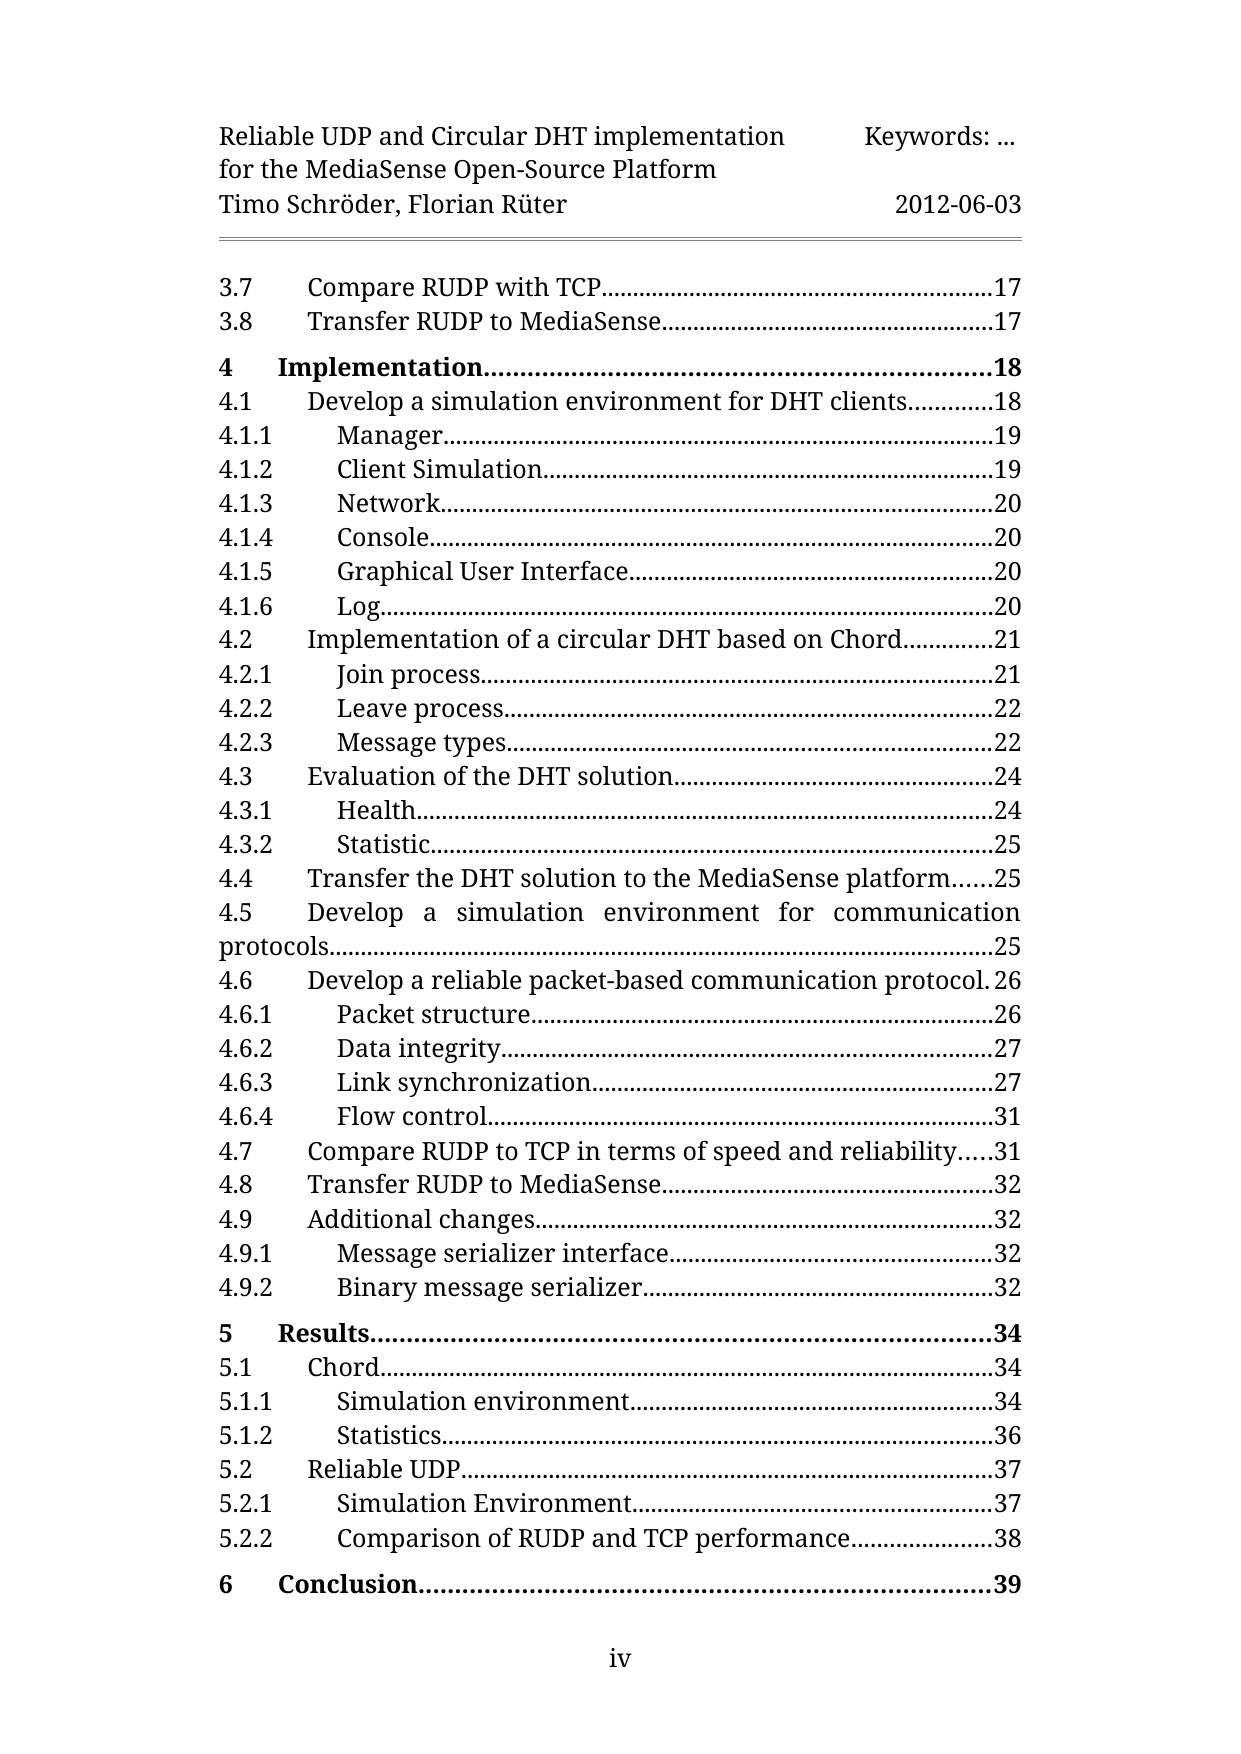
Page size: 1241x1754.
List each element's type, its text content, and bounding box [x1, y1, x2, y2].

text 6 Conclusion 39 [218, 1567, 1022, 1601]
text 4.6.1 Packet structure 26 [218, 997, 1022, 1031]
text 5.1.1 Simulation environment 34 [218, 1384, 1022, 1418]
text 4.3.2 Statistic 25 [218, 827, 1022, 861]
text 4.2 Implementation of a circular DHT based on Chord 21 [218, 622, 1022, 656]
text 4.6.4 Flow control 31 [218, 1099, 1022, 1133]
text 4.4 Transfer the DHT solution to the MediaSense platform 25 [218, 861, 1022, 895]
text 4.9 Additional changes 32 [218, 1201, 1022, 1235]
text 5 Results 34 [218, 1316, 1022, 1350]
text 4 Implementation 18 [218, 350, 1022, 384]
text 4.1.5 Graphical User Interface 20 [218, 554, 1022, 588]
text 4.1.4 Console 20 [218, 520, 1022, 554]
text 4.3.1 Health 24 [218, 792, 1022, 827]
text 5.2.1 Simulation Environment 37 [218, 1486, 1022, 1520]
text 4.3 Evaluation of the DHT solution 24 [218, 758, 1022, 792]
text 4.5 Develop a simulation environment for communication protocols 25 [218, 895, 1022, 963]
text 4.2.1 Join process 21 [218, 656, 1022, 690]
text 4.6.2 Data integrity 27 [218, 1031, 1022, 1065]
text 4.2.3 Message types 22 [218, 724, 1022, 758]
text 4.2.2 Leave process 22 [218, 690, 1022, 724]
text 4.8 Transfer RUDP to MediaSense 32 [218, 1167, 1022, 1201]
text 3.7 Compare RUDP with TCP 17 [218, 269, 1022, 303]
text 5.2 Reliable UDP 37 [218, 1452, 1022, 1486]
text 4.1.2 Client Simulation 19 [218, 452, 1022, 486]
text 4.9.1 Message serializer interface 32 [218, 1235, 1022, 1269]
text 5.1.2 Statistics 36 [218, 1418, 1022, 1452]
text 5.2.2 Comparison of RUDP and TCP performance 38 [218, 1520, 1022, 1554]
text 3.8 Transfer RUDP to MediaSense 17 [218, 303, 1022, 337]
text 4.1.3 Network 20 [218, 486, 1022, 520]
text 4.6 Develop a reliable packet-based communication protocol 26 [218, 963, 1022, 997]
text 4.1 Develop a simulation environment for DHT clients 18 [218, 384, 1022, 418]
text 5.1 Chord 34 [218, 1350, 1022, 1384]
text 4.9.2 Binary message serializer 32 [218, 1269, 1022, 1303]
text 4.6.3 Link synchronization 27 [218, 1065, 1022, 1099]
text 4.1.1 Manager 19 [218, 418, 1022, 452]
text 4.1.6 Log 20 [218, 588, 1022, 622]
text 4.7 Compare RUDP to TCP in terms of speed and reliability 31 [218, 1133, 1022, 1167]
